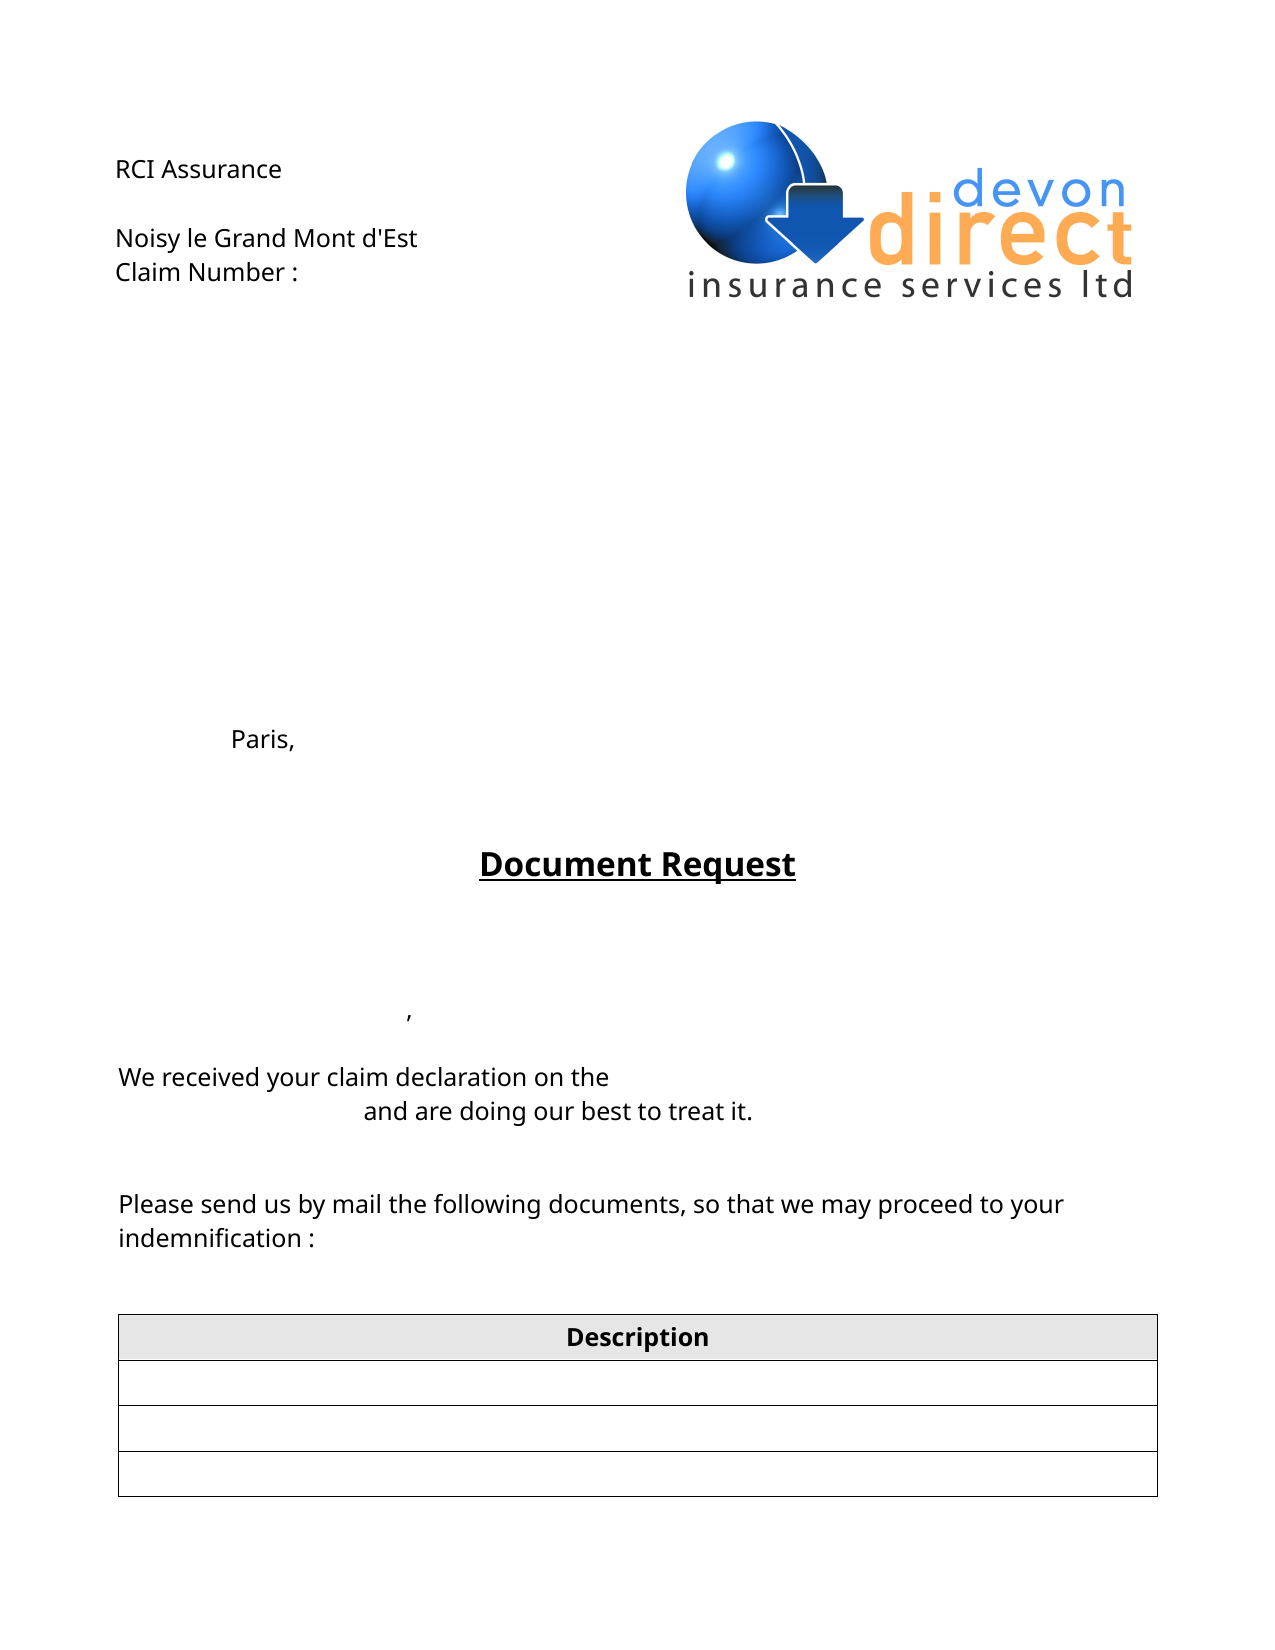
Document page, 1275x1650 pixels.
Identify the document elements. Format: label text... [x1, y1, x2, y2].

text Paris, <formatLang(request.get_request_date(), Party.lang, date=True)> [231, 722, 1157, 756]
table_cell <for each="doc in request.documents"> [119, 1361, 1157, 1405]
text <line> [784, 527, 1157, 561]
table_cell <choose test=""> [119, 1406, 1157, 1451]
text Please send us by mail the following documents, so that we may proceed to your indemnification : [118, 1187, 1157, 1255]
subtitle Document Request [118, 840, 1157, 886]
text <for each="line in Address.full_address.split('\n')"> [784, 459, 1157, 527]
text <Party.get_rec_name(None)> [784, 391, 1157, 425]
text Noisy le Grand Mont d'Est [115, 220, 669, 254]
text RCI Assurance [115, 152, 669, 186]
text </for> [784, 561, 1157, 595]
text <if test="Address"> [784, 425, 1157, 459]
table_header Description [119, 1315, 1157, 1359]
text </if> [784, 595, 1157, 629]
picture [669, 100, 1156, 329]
text <setLang(Lang)><request.setLang(Lang)> [118, 118, 669, 152]
table_cell <when test="not doc.received"> [119, 1452, 1157, 1496]
text We received your claim declaration on the <formatLang(request.needed_by.declaration_date, Party.lang, date=True)> and are doing our best to treat it. [118, 1059, 1157, 1128]
text Claim Number : <request.needed_by.name> [115, 254, 669, 288]
text <Party.get_rec_name(None)>, [118, 991, 1157, 1025]
